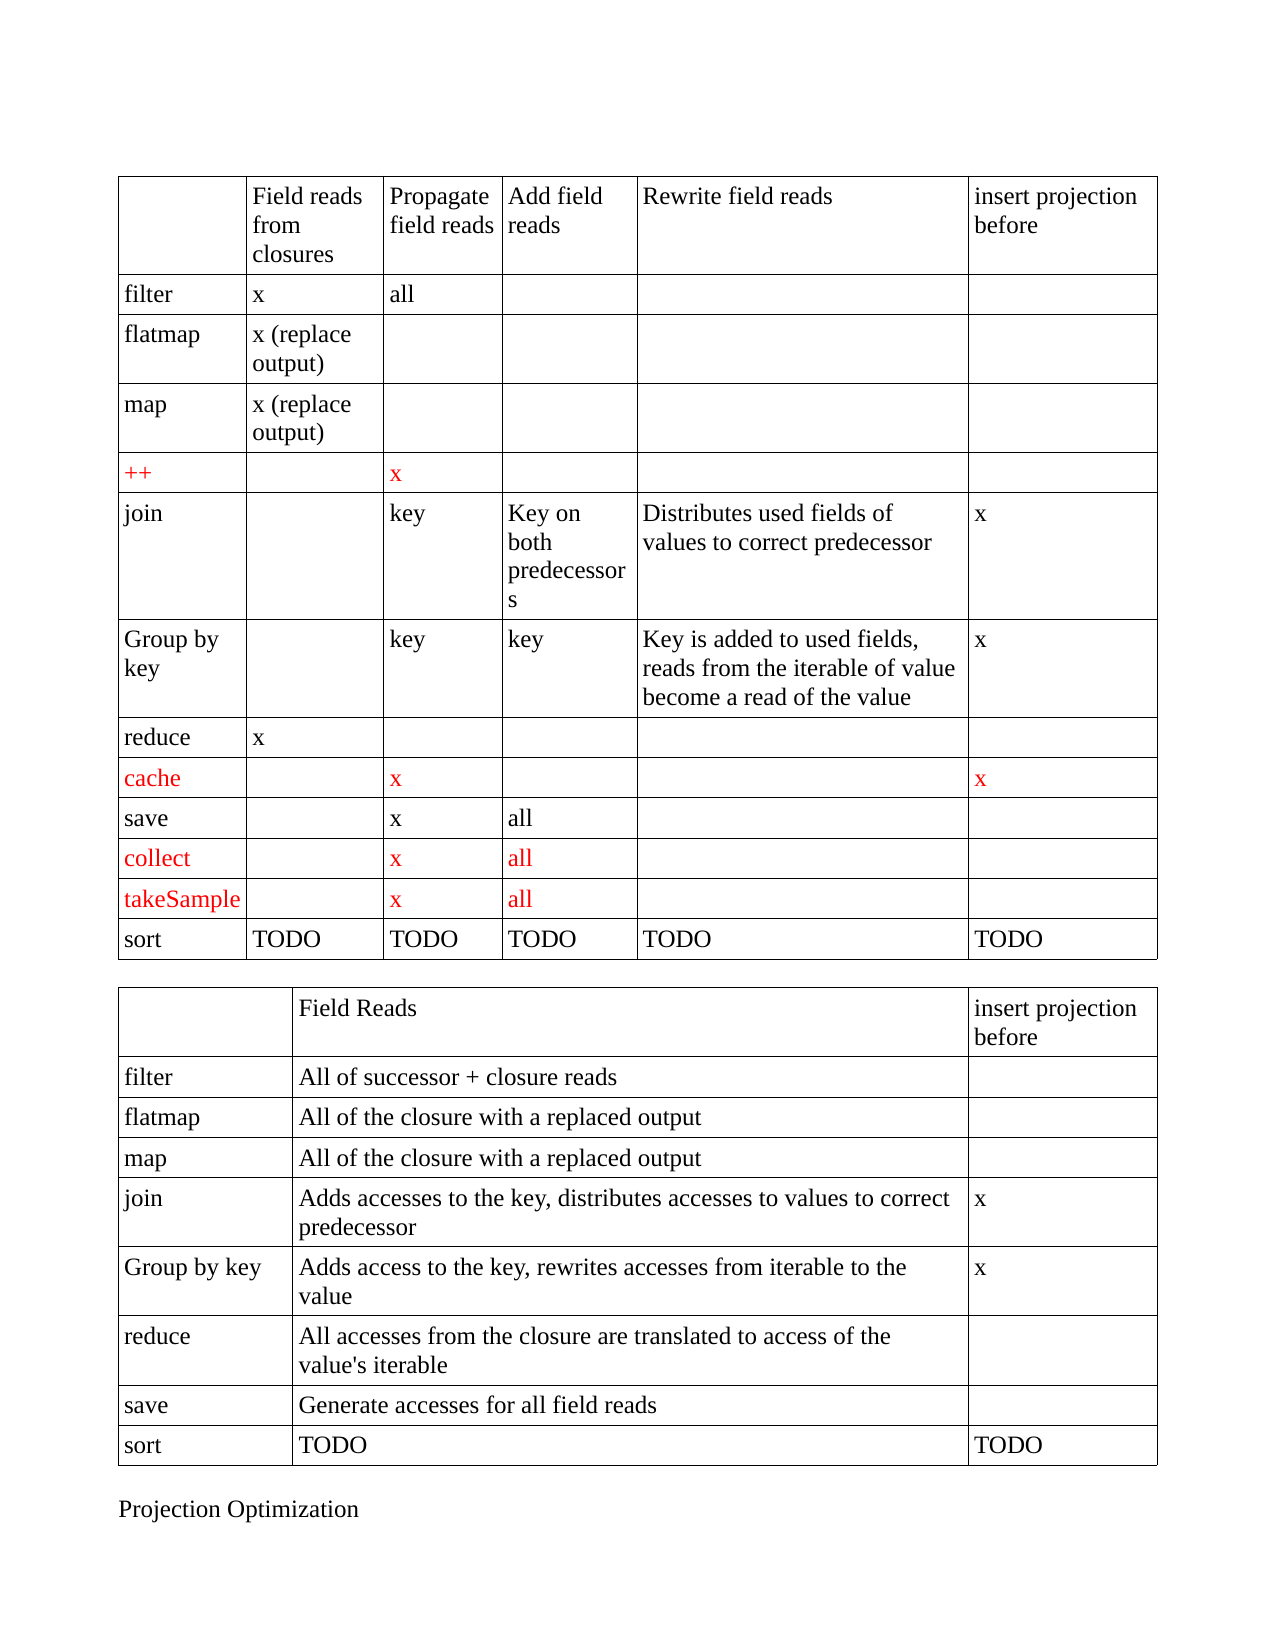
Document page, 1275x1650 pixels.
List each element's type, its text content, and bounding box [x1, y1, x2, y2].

table_cell [969, 384, 1157, 452]
table_cell [969, 453, 1157, 492]
table_cell TODO [503, 919, 637, 958]
table_cell map [119, 1138, 292, 1177]
table_cell [969, 879, 1157, 918]
table_cell [247, 620, 383, 717]
table_cell [638, 758, 968, 797]
table_cell All of the closure with a replaced output [293, 1138, 968, 1177]
table_cell reduce [119, 1316, 292, 1384]
table_cell [969, 798, 1157, 837]
table_cell [638, 879, 968, 918]
table_cell All accesses from the closure are translated to access of the value's iterable [293, 1316, 968, 1384]
table_cell key [384, 620, 502, 717]
table_cell x [384, 453, 502, 492]
table_cell [503, 453, 637, 492]
table_cell flatmap [119, 1098, 292, 1137]
table_header insert projection before [969, 177, 1157, 273]
text Projection Optimization [118, 1494, 1157, 1523]
table_cell x [384, 798, 502, 837]
table_cell [969, 275, 1157, 314]
table_cell TODO [969, 1426, 1157, 1465]
table_header Field reads from closures [247, 177, 383, 273]
table_cell join [119, 1178, 292, 1246]
table_cell [384, 315, 502, 383]
table_cell ++ [119, 453, 246, 492]
table_cell All of the closure with a replaced output [293, 1098, 968, 1137]
table_header Propagate field reads [384, 177, 502, 273]
table_cell filter [119, 1057, 292, 1097]
table_cell [503, 758, 637, 797]
table_cell Key on both predecessors [503, 493, 637, 619]
table_cell [638, 839, 968, 878]
table_cell cache [119, 758, 246, 797]
table_cell sort [119, 1426, 292, 1465]
table_cell x (replace output) [247, 315, 383, 383]
table_cell [969, 1098, 1157, 1137]
table_cell TODO [638, 919, 968, 958]
table_cell All of successor + closure reads [293, 1057, 968, 1097]
table_cell all [503, 879, 637, 918]
table_cell [503, 315, 637, 383]
table_cell all [384, 275, 502, 314]
table_cell collect [119, 839, 246, 878]
table_cell [638, 453, 968, 492]
table_cell x [969, 758, 1157, 797]
table_cell Key is added to used fields, reads from the iterable of value become a read of the value [638, 620, 968, 717]
table_cell sort [119, 919, 246, 958]
table_cell save [119, 1386, 292, 1425]
table_cell all [503, 798, 637, 837]
table_cell x [384, 758, 502, 797]
table_cell TODO [247, 919, 383, 958]
table_cell x [384, 839, 502, 878]
table_cell key [384, 493, 502, 619]
table_cell [638, 275, 968, 314]
table_cell x [969, 620, 1157, 717]
table_cell x [969, 1247, 1157, 1315]
table_cell [503, 718, 637, 757]
table_cell [969, 839, 1157, 878]
table_cell [638, 798, 968, 837]
table_cell x [247, 275, 383, 314]
table_header Add field reads [503, 177, 637, 273]
table_cell x [969, 1178, 1157, 1246]
table_cell [638, 315, 968, 383]
table_cell Group by key [119, 620, 246, 717]
table_cell TODO [293, 1426, 968, 1465]
table_header Field Reads [293, 988, 968, 1056]
table_cell [247, 493, 383, 619]
table_cell [247, 879, 383, 918]
table_cell [384, 718, 502, 757]
table_header [119, 988, 292, 1056]
table_cell Group by key [119, 1247, 292, 1315]
table_cell [969, 1138, 1157, 1177]
table_cell [638, 384, 968, 452]
table_cell x (replace output) [247, 384, 383, 452]
table_cell reduce [119, 718, 246, 757]
table_cell [969, 1316, 1157, 1384]
table_cell [638, 718, 968, 757]
table_cell TODO [384, 919, 502, 958]
table_cell [969, 1057, 1157, 1097]
table_cell [247, 798, 383, 837]
table_cell Adds access to the key, rewrites accesses from iterable to the value [293, 1247, 968, 1315]
table_cell [503, 384, 637, 452]
table_cell map [119, 384, 246, 452]
table_header insert projection before [969, 988, 1157, 1056]
table_cell [247, 453, 383, 492]
table_header [119, 177, 246, 273]
table_cell key [503, 620, 637, 717]
table_cell flatmap [119, 315, 246, 383]
table_cell all [503, 839, 637, 878]
table_cell [969, 718, 1157, 757]
table_cell filter [119, 275, 246, 314]
table_cell TODO [969, 919, 1157, 958]
table_cell [503, 275, 637, 314]
table_cell [247, 839, 383, 878]
table_header Rewrite field reads [638, 177, 968, 273]
table_cell join [119, 493, 246, 619]
table_cell save [119, 798, 246, 837]
table_cell [969, 315, 1157, 383]
table_cell [384, 384, 502, 452]
table_cell [969, 1386, 1157, 1425]
table_cell x [247, 718, 383, 757]
table_cell takeSample [119, 879, 246, 918]
table_cell x [969, 493, 1157, 619]
table_cell Adds accesses to the key, distributes accesses to values to correct predecessor [293, 1178, 968, 1246]
table_cell [247, 758, 383, 797]
table_cell Distributes used fields of values to correct predecessor [638, 493, 968, 619]
table_cell x [384, 879, 502, 918]
table_cell Generate accesses for all field reads [293, 1386, 968, 1425]
